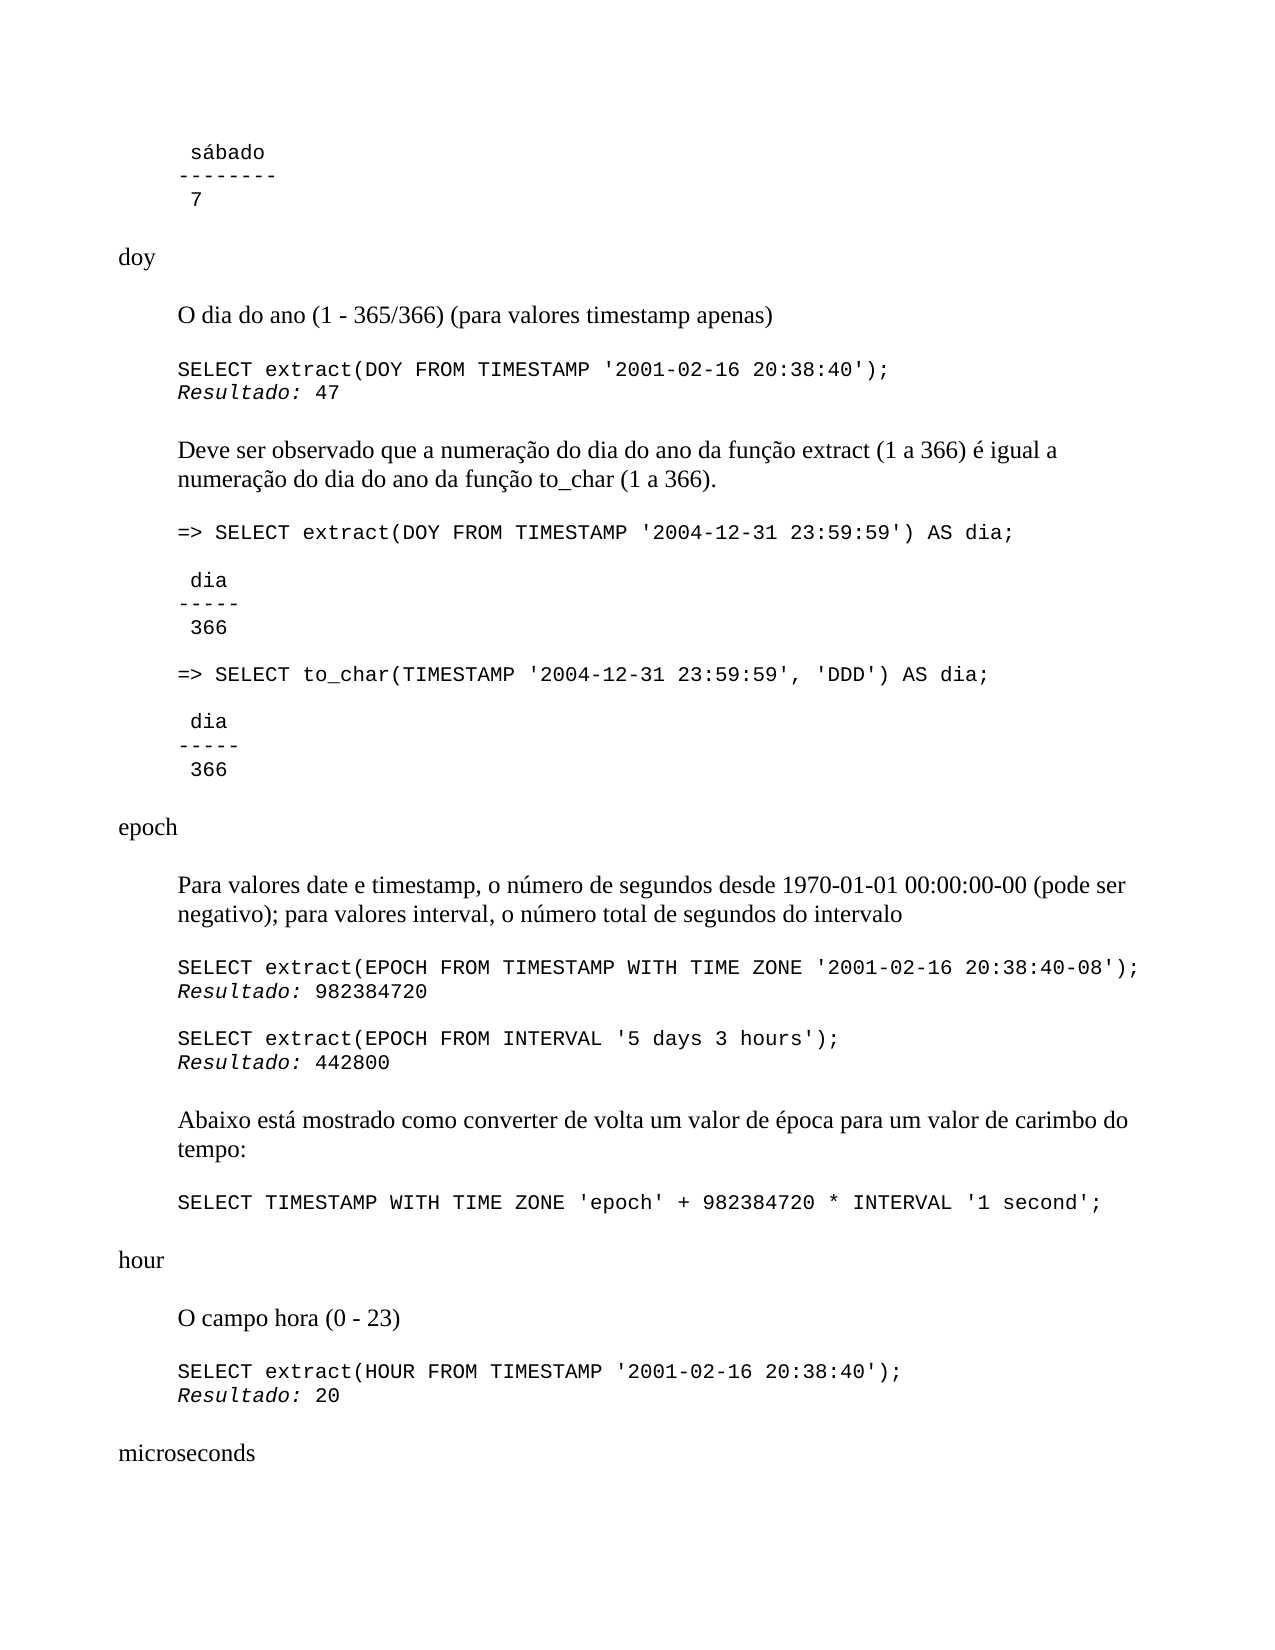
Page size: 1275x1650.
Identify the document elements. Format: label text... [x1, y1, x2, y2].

text SELECT extract(EPOCH FROM INTERVAL '5 days 3 hours'); [177, 1028, 1157, 1052]
text 366 [177, 617, 1157, 641]
text SELECT extract(EPOCH FROM TIMESTAMP WITH TIME ZONE '2001-02-16 20:38:40-08'); [177, 957, 1157, 981]
text => SELECT extract(DOY FROM TIMESTAMP '2004-12-31 23:59:59') AS dia; [177, 522, 1157, 546]
text SELECT extract(DOY FROM TIMESTAMP '2001-02-16 20:38:40'); [177, 359, 1157, 382]
list Para valores date e timestamp, o número de segundos desde 1970-01-01 00:00:00-00 (pode ser negativo); para valores interval, o número total de segundos do intervalo [177, 870, 1157, 928]
subtitle epoch [118, 812, 1157, 841]
text 7 [177, 189, 1157, 213]
subtitle hour [118, 1245, 1157, 1274]
text ----- [177, 735, 1157, 759]
list Abaixo está mostrado como converter de volta um valor de época para um valor de carimbo do tempo: [177, 1105, 1157, 1162]
text SELECT TIMESTAMP WITH TIME ZONE 'epoch' + 982384720 * INTERVAL '1 second'; [177, 1192, 1157, 1216]
text Resultado: 20 [177, 1385, 1157, 1409]
subtitle microseconds [118, 1438, 1157, 1467]
text Resultado: 442800 [177, 1052, 1157, 1075]
text => SELECT to_char(TIMESTAMP '2004-12-31 23:59:59', 'DDD') AS dia; [177, 664, 1157, 688]
text Resultado: 47 [177, 382, 1157, 406]
text Resultado: 982384720 [177, 981, 1157, 1004]
text 366 [177, 759, 1157, 782]
text -------- [177, 165, 1157, 189]
text dia [177, 712, 1157, 735]
text ----- [177, 593, 1157, 617]
text SELECT extract(HOUR FROM TIMESTAMP '2001-02-16 20:38:40'); [177, 1361, 1157, 1385]
subtitle doy [118, 242, 1157, 271]
list O dia do ano (1 - 365/366) (para valores timestamp apenas) [177, 300, 1157, 329]
text dia [177, 570, 1157, 593]
list Deve ser observado que a numeração do dia do ano da função extract (1 a 366) é igual a numeração do dia do ano da função to_char (1 a 366). [177, 435, 1157, 493]
text sábado [177, 142, 1157, 165]
list O campo hora (0 - 23) [177, 1303, 1157, 1332]
